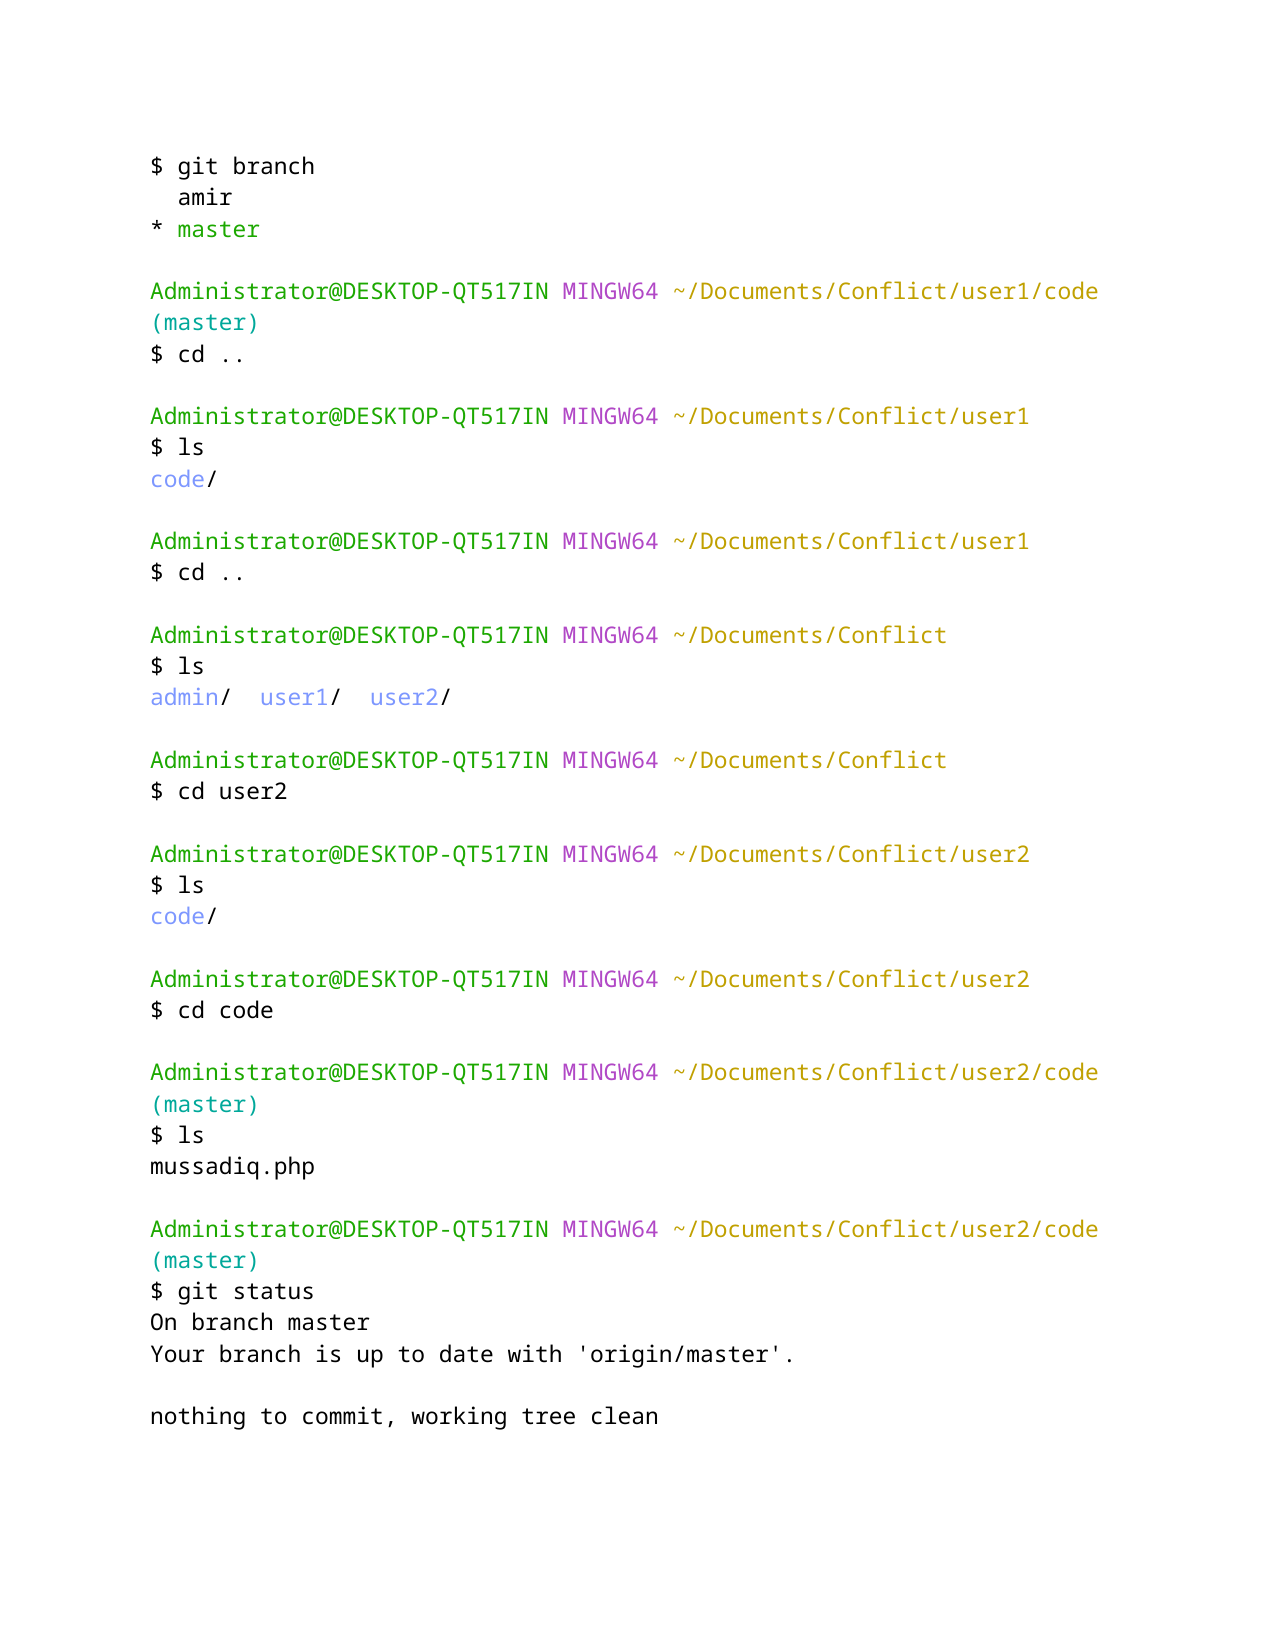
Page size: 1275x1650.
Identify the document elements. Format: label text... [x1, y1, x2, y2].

text $ cd user2 [150, 775, 1125, 806]
text Your branch is up to date with 'origin/master'. [150, 1337, 1125, 1369]
text * master [150, 212, 1125, 244]
text code/ [150, 900, 1125, 931]
text amir [150, 181, 1125, 212]
text mussadiq.php [150, 1150, 1125, 1181]
text Administrator@DESKTOP-QT517IN MINGW64 ~/Documents/Conflict/user1/code (master) [150, 275, 1125, 337]
text Administrator@DESKTOP-QT517IN MINGW64 ~/Documents/Conflict/user2/code (master) [150, 1056, 1125, 1119]
text On branch master [150, 1306, 1125, 1337]
text $ ls [150, 431, 1125, 462]
text $ ls [150, 869, 1125, 900]
text Administrator@DESKTOP-QT517IN MINGW64 ~/Documents/Conflict/user1 [150, 400, 1125, 431]
text Administrator@DESKTOP-QT517IN MINGW64 ~/Documents/Conflict/user2/code (master) [150, 1212, 1125, 1275]
text $ cd .. [150, 556, 1125, 587]
text code/ [150, 462, 1125, 494]
text Administrator@DESKTOP-QT517IN MINGW64 ~/Documents/Conflict/user2 [150, 837, 1125, 869]
text nothing to commit, working tree clean [150, 1400, 1125, 1431]
text Administrator@DESKTOP-QT517IN MINGW64 ~/Documents/Conflict/user1 [150, 525, 1125, 556]
text $ ls [150, 650, 1125, 681]
text Administrator@DESKTOP-QT517IN MINGW64 ~/Documents/Conflict [150, 744, 1125, 775]
text Administrator@DESKTOP-QT517IN MINGW64 ~/Documents/Conflict [150, 619, 1125, 650]
text $ ls [150, 1119, 1125, 1150]
text $ git status [150, 1275, 1125, 1306]
text $ cd .. [150, 337, 1125, 369]
text $ git branch [150, 150, 1125, 181]
text Administrator@DESKTOP-QT517IN MINGW64 ~/Documents/Conflict/user2 [150, 962, 1125, 994]
text admin/ user1/ user2/ [150, 681, 1125, 712]
text $ cd code [150, 994, 1125, 1025]
